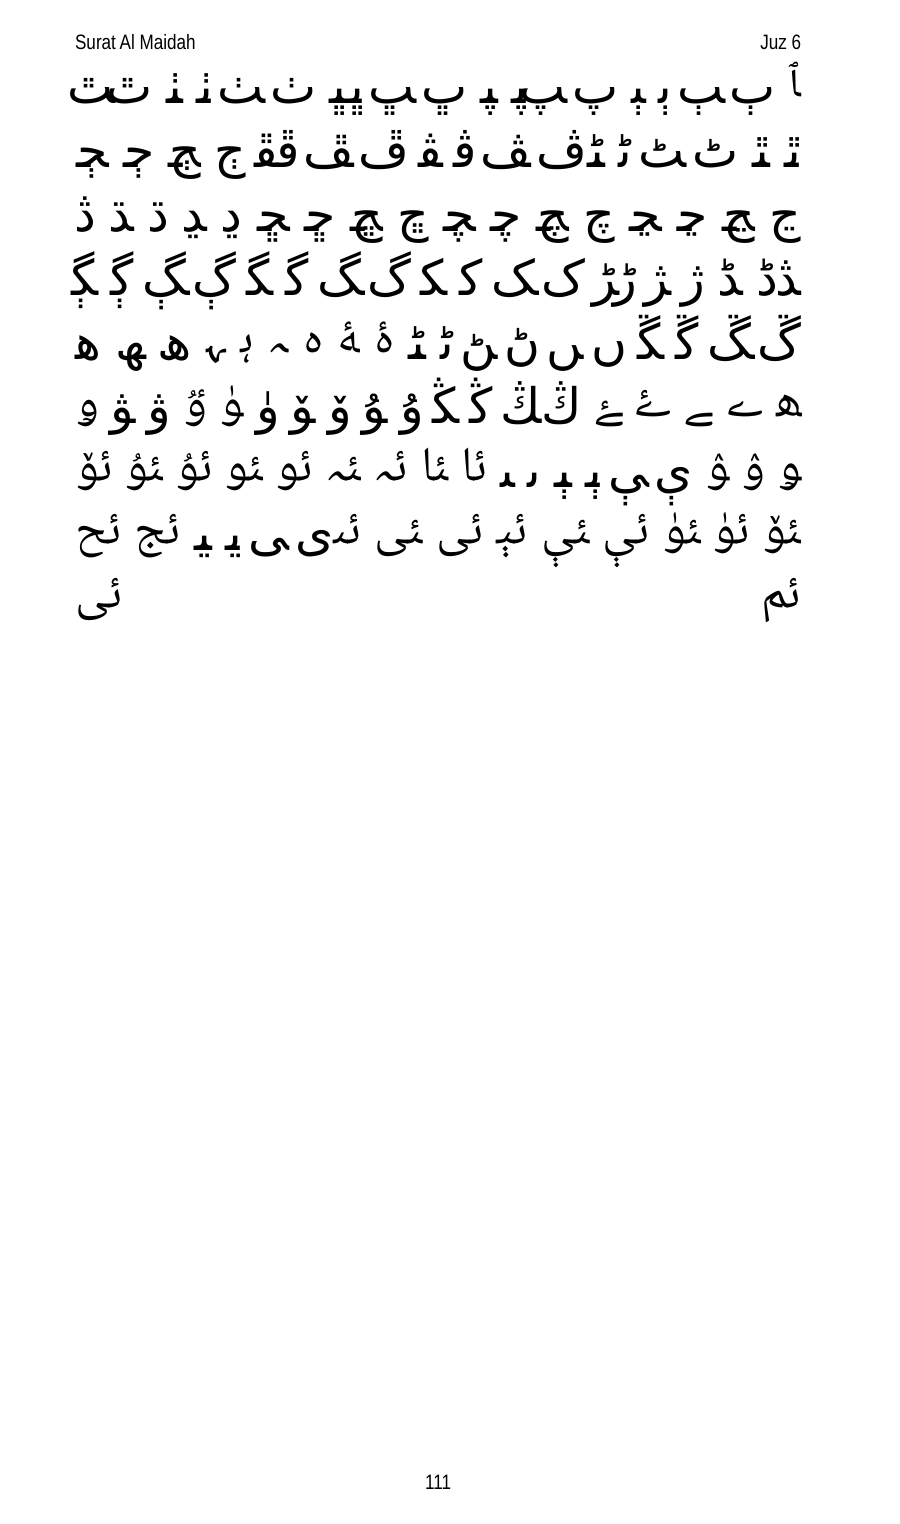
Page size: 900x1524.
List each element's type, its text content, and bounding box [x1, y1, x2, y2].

text ﭑ ﭒ ﭓ ﭔ ﭕ ﭖ ﭗﭘ ﭙ ﭚ ﭛ ﭜﭝ ﭞ ﭟ ﭠ ﭡ ﭢﭣ ﭤ ﭥ ﭦ ﭧ ﭨ ﭩﭪ ﭫ ﭬ ﭭ ﭮ ﭯ ﭰﭱ ﭲ ﭳ ﭴ ﭵ ﭶ ﭷ ﭸ ﭹ ﭺ ﭻ ﭼ ﭽ ﭾ ﭿ ﮀ ﮁ ﮂ ﮃ ﮄ ﮅ ﮆ ﮇﮈ ﮉ ﮊ ﮋ ﮌﮍ ﮎ ﮏ ﮐ ﮑ ﮒ ﮓ ﮔ ﮕ ﮖ ﮗ ﮘ ﮙ ﮚ ﮛ ﮜ ﮝ ﮞ ﮟ ﮠ ﮡ ﮢ ﮣ ﮤ ﮥ ﮦ ﮧ ﮨ ﮩ ﮪ ﮫ ﮬ ﮭ ﮮ ﮯ ﮰ ﮱ ﯓ ﯔ ﯕ ﯖ ﯗ ﯘ ﯙ ﯚ ﯛ ﯜ ﯝ ﯞ ﯟ ﯠ ﯡ ﯢ ﯣ ﯤ ﯥ ﯦ ﯧ ﯨ ﯩ ﯪ ﯫ ﯬ ﯭ ﯮ ﯯ ﯰ ﯱ ﯲ ﯳ ﯴ ﯵ ﯶ ﯷ ﯸ ﯹ ﯺ ﯻﯼ ﯽ ﯾ ﯿ ﰀ ﰁ ﰂ ﰃ [75, 60, 801, 635]
